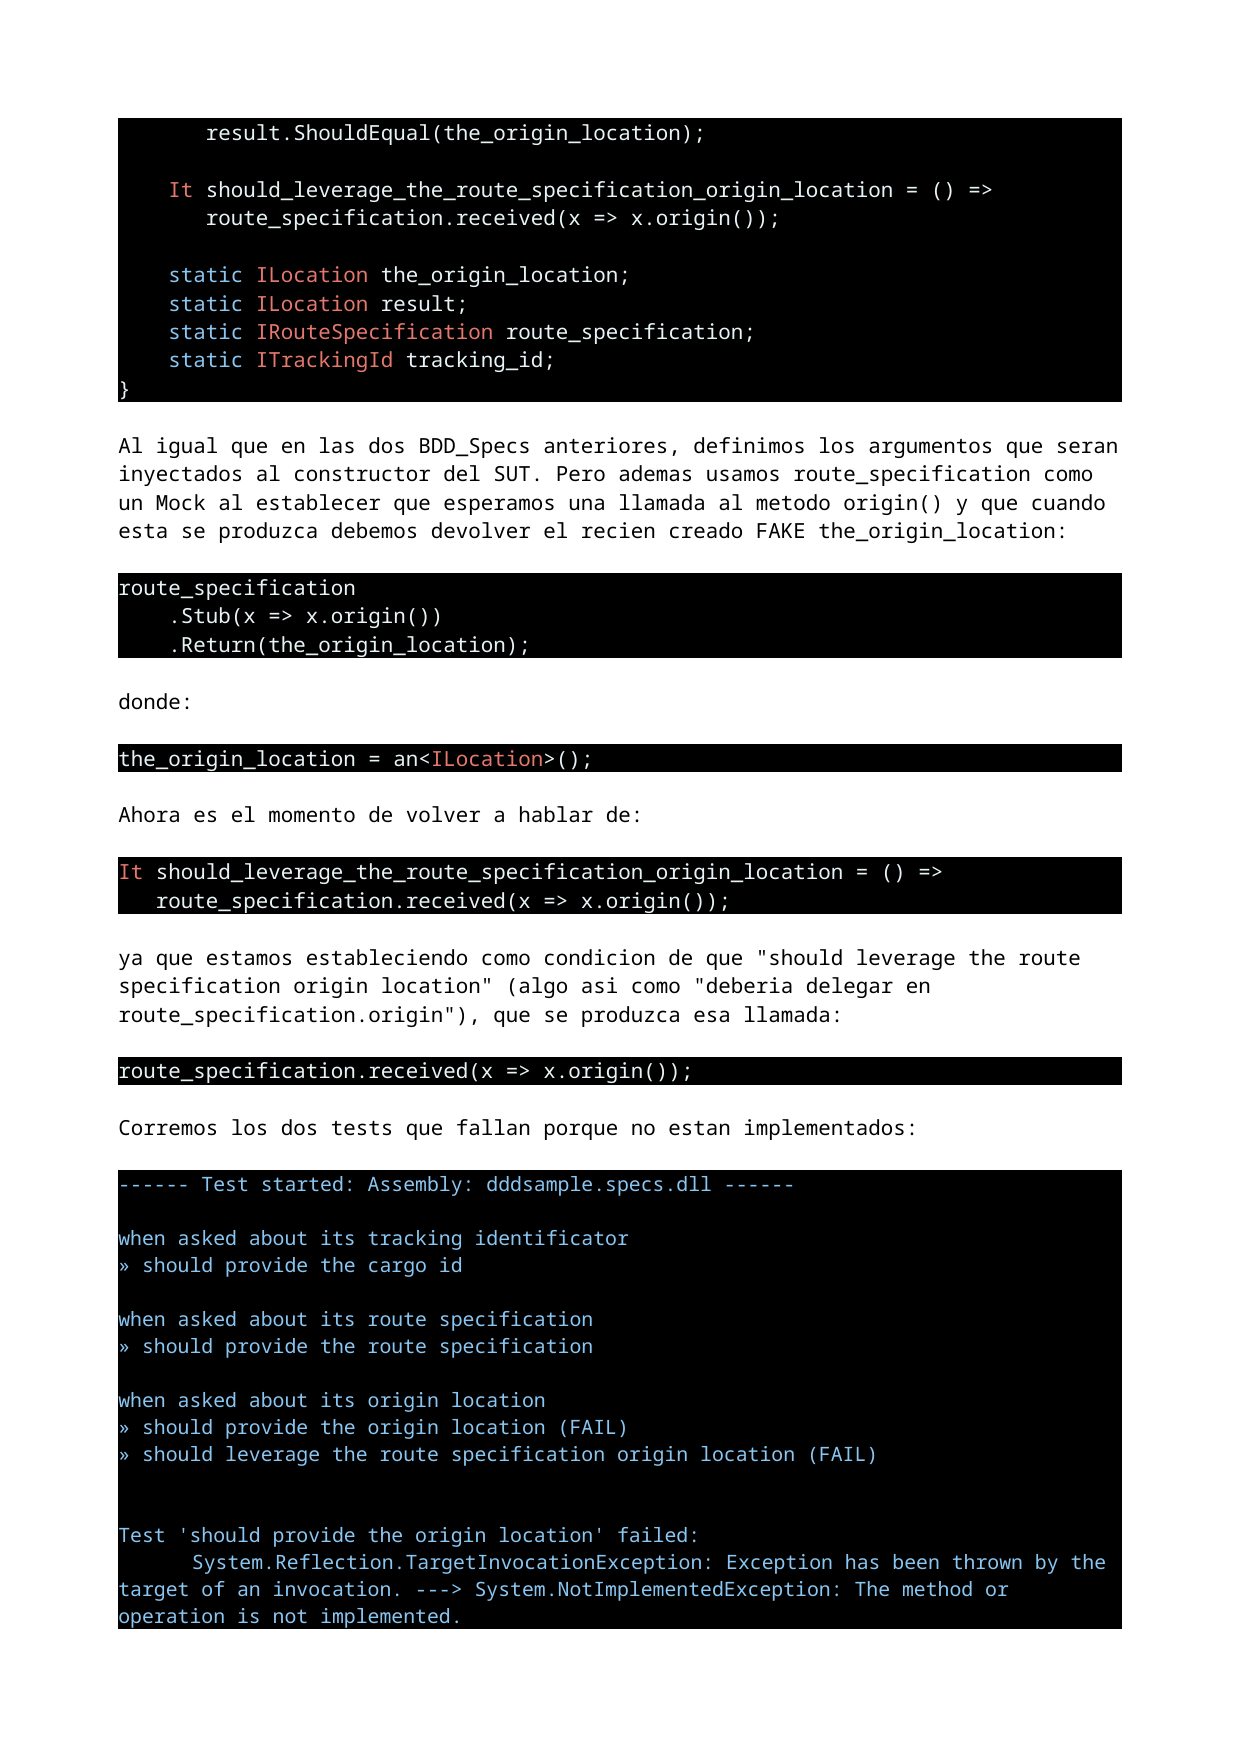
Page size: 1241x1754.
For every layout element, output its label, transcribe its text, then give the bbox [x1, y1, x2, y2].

text ya que estamos estableciendo como condicion de que "should leverage the route specification origin location" (algo asi como "deberia delegar en route_specification.origin"), que se produzca esa llamada: [118, 943, 1122, 1028]
text » should leverage the route specification origin location (FAIL) [118, 1440, 1122, 1467]
text System.Reflection.TargetInvocationException: Exception has been thrown by the target of an invocation. ---> System.NotImplementedException: The method or operation is not implemented. [118, 1548, 1122, 1629]
text ------ Test started: Assembly: dddsample.specs.dll ------ [118, 1170, 1122, 1197]
text when asked about its tracking identificator [118, 1224, 1122, 1251]
text .Return(the_origin_location); [118, 630, 1122, 658]
text route_specification.received(x => x.origin()); [118, 886, 1122, 914]
text route_specification.received(x => x.origin()); [118, 203, 1122, 232]
text .Stub(x => x.origin()) [118, 602, 1122, 630]
text static ILocation the_origin_location; [118, 260, 1122, 289]
text } [118, 374, 1122, 402]
text It should_leverage_the_route_specification_origin_location = () => [118, 175, 1122, 203]
text Ahora es el momento de volver a hablar de: [118, 801, 1122, 829]
text It should_leverage_the_route_specification_origin_location = () => [118, 857, 1122, 886]
text result.ShouldEqual(the_origin_location); [118, 118, 1122, 147]
text route_specification.received(x => x.origin()); [118, 1057, 1122, 1085]
text donde: [118, 687, 1122, 715]
text when asked about its route specification [118, 1305, 1122, 1332]
text static ILocation result; [118, 289, 1122, 317]
text » should provide the route specification [118, 1332, 1122, 1359]
text route_specification [118, 573, 1122, 602]
text Al igual que en las dos BDD_Specs anteriores, definimos los argumentos que seran inyectados al constructor del SUT. Pero ademas usamos route_specification como un Mock al establecer que esperamos una llamada al metodo origin() y que cuando esta se produzca debemos devolver el recien creado FAKE the_origin_location: [118, 431, 1122, 545]
text static IRouteSpecification route_specification; [118, 317, 1122, 346]
text the_origin_location = an<ILocation>(); [118, 744, 1122, 772]
text Test 'should provide the origin location' failed: [118, 1521, 1122, 1548]
text » should provide the cargo id [118, 1251, 1122, 1278]
text Corremos los dos tests que fallan porque no estan implementados: [118, 1113, 1122, 1142]
text » should provide the origin location (FAIL) [118, 1413, 1122, 1440]
text static ITrackingId tracking_id; [118, 346, 1122, 374]
text when asked about its origin location [118, 1386, 1122, 1413]
